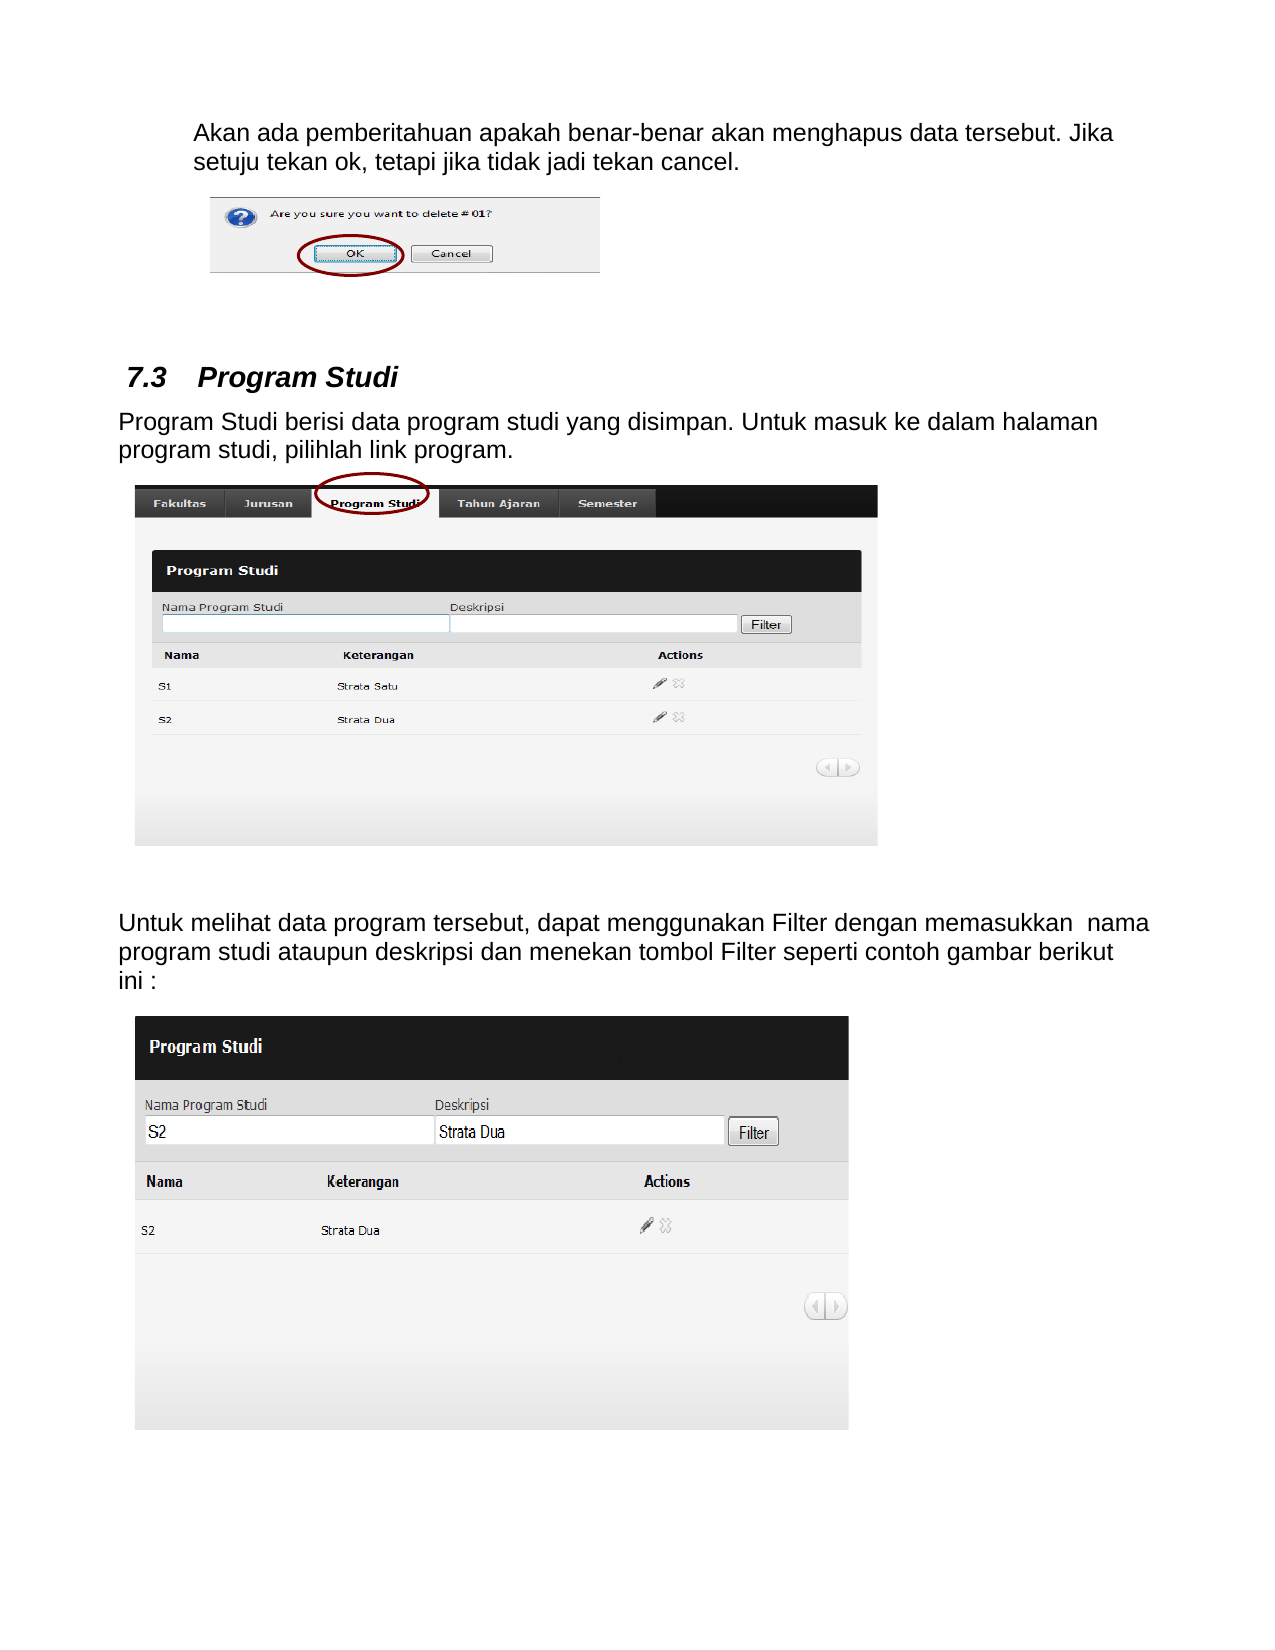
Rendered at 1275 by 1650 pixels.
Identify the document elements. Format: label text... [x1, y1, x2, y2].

list Program Studi berisi data program studi yang disimpan. Untuk masuk ke dalam halaman program studi, pilihlah link program. [118, 406, 1157, 464]
picture [209, 197, 600, 273]
text Akan ada pemberitahuan apakah benar-benar akan menghapus data tersebut. Jika setuju tekan ok, tetapi jika tidak jadi tekan cancel. [193, 118, 1157, 176]
picture [318, 485, 426, 511]
picture [134, 1016, 849, 1430]
subtitle Program Studi [118, 360, 1157, 394]
picture [300, 238, 401, 273]
list Untuk melihat data program tersebut, dapat menggunakan Filter dengan memasukkan nama program studi ataupun deskripsi dan menekan tombol Filter seperti contoh gambar berikut ini : [118, 908, 1157, 994]
picture [134, 485, 878, 846]
